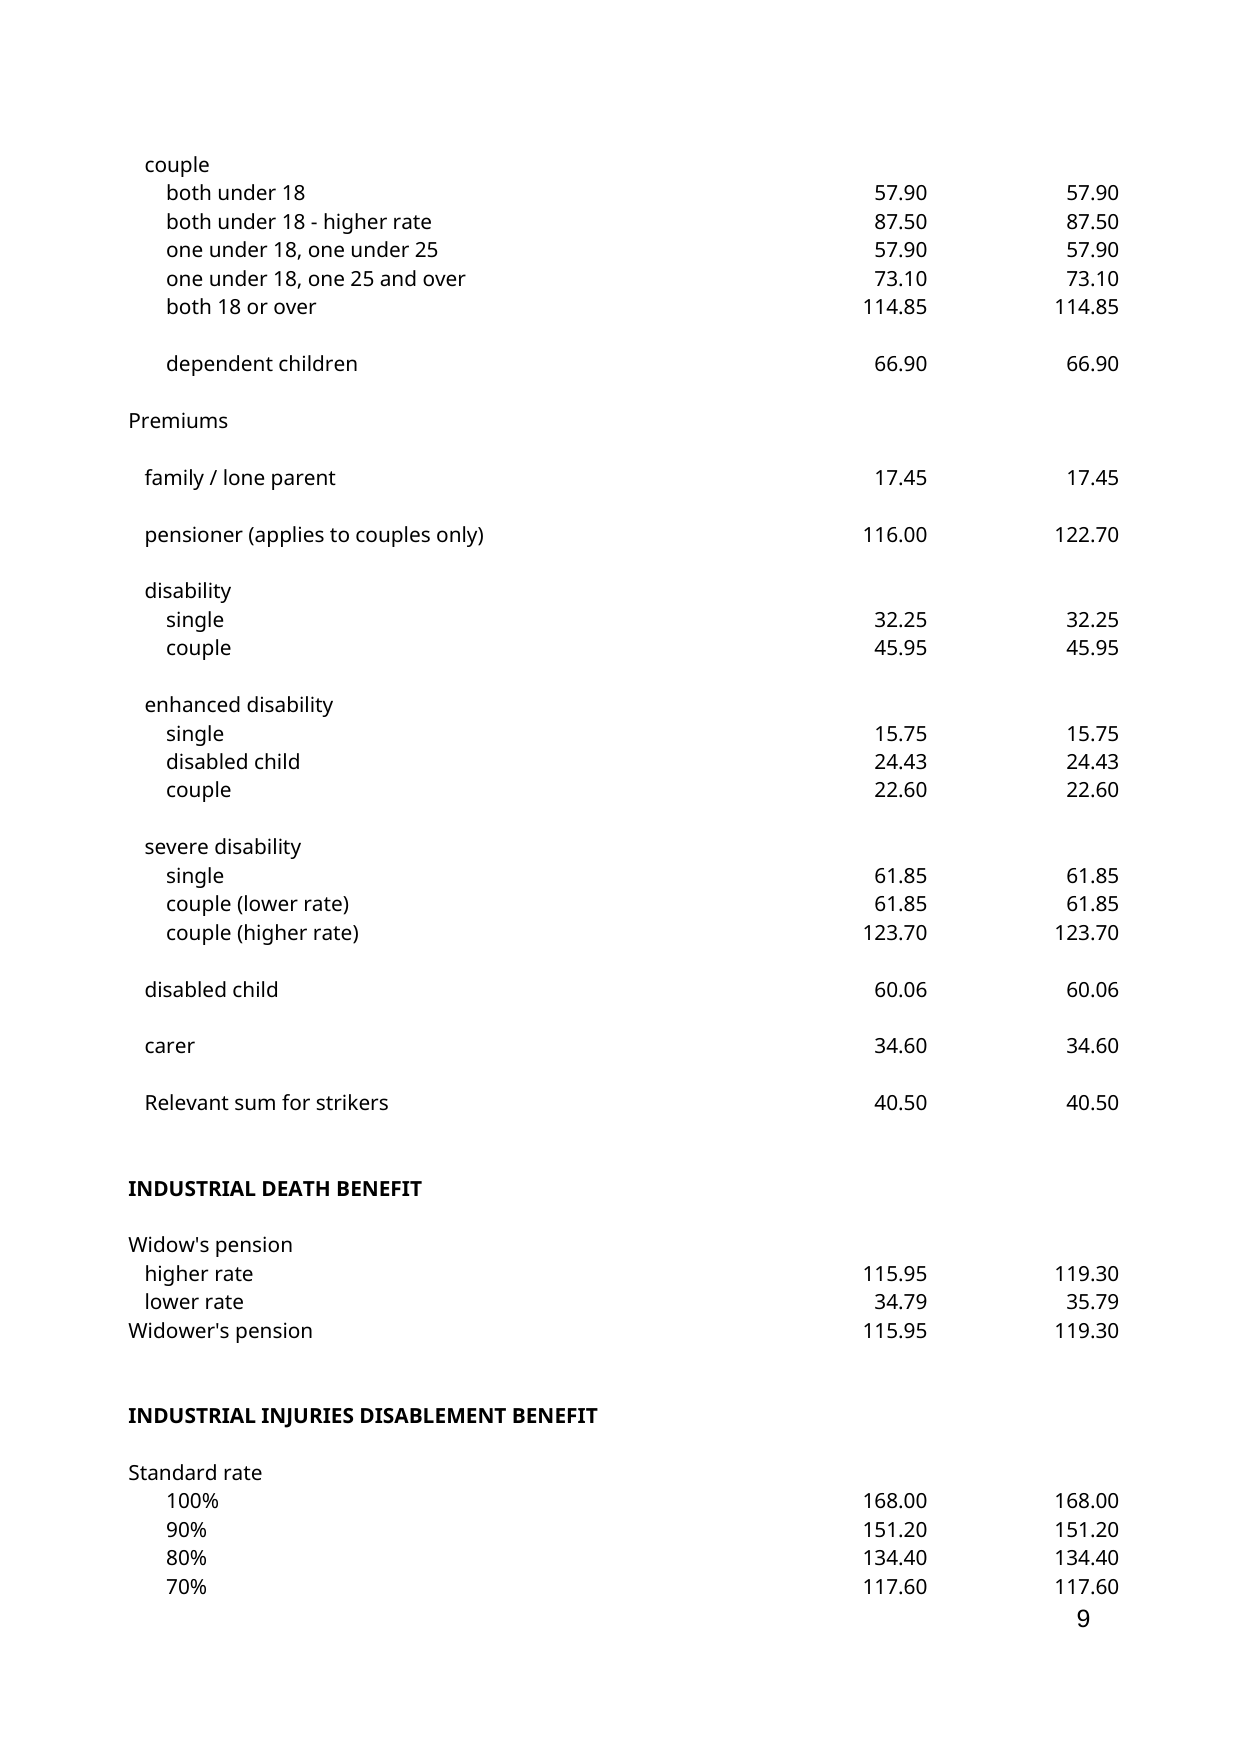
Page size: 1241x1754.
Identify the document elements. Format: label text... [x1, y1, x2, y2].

table_cell 73.10 [752, 264, 944, 292]
table_cell [117, 1202, 752, 1231]
table_cell [944, 1231, 1136, 1259]
table_cell 168.00 [944, 1487, 1136, 1515]
table_cell INDUSTRIAL INJURIES DISABLEMENT BENEFIT [117, 1401, 752, 1430]
table_cell 100% [117, 1487, 752, 1515]
table_cell 134.40 [752, 1544, 944, 1572]
table_cell 57.90 [752, 179, 944, 207]
table_cell both under 18 [117, 179, 752, 207]
table_cell 22.60 [752, 776, 944, 804]
table_cell [752, 1202, 944, 1231]
table_cell [117, 1373, 752, 1401]
table_cell [752, 833, 944, 861]
table_cell 57.90 [752, 235, 944, 264]
table_cell 70% [117, 1572, 752, 1600]
table_cell [117, 946, 752, 975]
table_cell severe disability [117, 833, 752, 861]
table_cell 87.50 [752, 207, 944, 235]
table_cell single [117, 861, 752, 889]
table_cell [117, 1430, 752, 1458]
table_cell 17.45 [752, 463, 944, 491]
table_cell [944, 1458, 1136, 1487]
table_cell [944, 662, 1136, 690]
table_cell couple (lower rate) [117, 889, 752, 918]
table_cell 151.20 [944, 1515, 1136, 1543]
table_cell 40.50 [752, 1089, 944, 1117]
table_cell [944, 946, 1136, 975]
table_cell Relevant sum for strikers [117, 1089, 752, 1117]
table_cell couple [117, 150, 752, 178]
table_cell [944, 1174, 1136, 1202]
table_cell [117, 434, 752, 463]
table_cell 34.79 [752, 1288, 944, 1316]
table_cell [117, 548, 752, 577]
table_cell 123.70 [944, 918, 1136, 946]
table_cell [752, 378, 944, 406]
table_cell 34.60 [752, 1032, 944, 1060]
table_cell 119.30 [944, 1316, 1136, 1344]
table_cell 117.60 [752, 1572, 944, 1600]
table_cell [944, 1430, 1136, 1458]
table_cell [944, 804, 1136, 832]
table_cell 66.90 [752, 349, 944, 377]
table_cell [752, 548, 944, 577]
table_cell single [117, 605, 752, 633]
table_cell [752, 1458, 944, 1487]
table_cell carer [117, 1032, 752, 1060]
table_cell [752, 434, 944, 463]
table_cell 119.30 [944, 1259, 1136, 1287]
table_cell both under 18 - higher rate [117, 207, 752, 235]
table_cell family / lone parent [117, 463, 752, 491]
table_cell both 18 or over [117, 292, 752, 321]
table_cell [117, 1344, 752, 1373]
table_cell [117, 1117, 752, 1145]
table_cell 115.95 [752, 1316, 944, 1344]
table_cell [944, 548, 1136, 577]
table_cell 134.40 [944, 1544, 1136, 1572]
table_cell [117, 662, 752, 690]
table_cell Widower's pension [117, 1316, 752, 1344]
table_cell [944, 1003, 1136, 1032]
table_cell 87.50 [944, 207, 1136, 235]
table_cell [752, 804, 944, 832]
table_cell [944, 321, 1136, 349]
table_cell Widow's pension [117, 1231, 752, 1259]
table_cell [944, 378, 1136, 406]
table_cell 168.00 [752, 1487, 944, 1515]
table_cell [752, 150, 944, 178]
table_cell 114.85 [944, 292, 1136, 321]
table_cell disability [117, 577, 752, 605]
table_cell 45.95 [944, 634, 1136, 662]
table_cell [752, 577, 944, 605]
table_cell 151.20 [752, 1515, 944, 1543]
table_cell 17.45 [944, 463, 1136, 491]
table_cell [117, 1003, 752, 1032]
table_cell [117, 804, 752, 832]
table_cell 24.43 [752, 747, 944, 776]
table_cell couple [117, 634, 752, 662]
table_cell 57.90 [944, 235, 1136, 264]
table_cell 24.43 [944, 747, 1136, 776]
table_cell INDUSTRIAL DEATH BENEFIT [117, 1174, 752, 1202]
table_cell 61.85 [944, 861, 1136, 889]
table_cell 45.95 [752, 634, 944, 662]
table_cell single [117, 719, 752, 747]
table_cell [117, 321, 752, 349]
table_cell [752, 491, 944, 520]
table_cell [944, 406, 1136, 434]
table_cell [752, 662, 944, 690]
table_cell 116.00 [752, 520, 944, 548]
table_cell [117, 378, 752, 406]
table_cell [944, 491, 1136, 520]
table_cell pensioner (applies to couples only) [117, 520, 752, 548]
table_cell 73.10 [944, 264, 1136, 292]
table_cell [752, 1117, 944, 1145]
table_cell [944, 434, 1136, 463]
table_cell one under 18, one under 25 [117, 235, 752, 264]
table_cell [752, 406, 944, 434]
table_cell [944, 1060, 1136, 1088]
table_cell Standard rate [117, 1458, 752, 1487]
table_cell [117, 491, 752, 520]
table_cell 122.70 [944, 520, 1136, 548]
table_cell [944, 1117, 1136, 1145]
table_cell higher rate [117, 1259, 752, 1287]
table_cell [944, 577, 1136, 605]
table_cell 32.25 [752, 605, 944, 633]
table_cell [752, 1060, 944, 1088]
table_cell [944, 1145, 1136, 1174]
table_cell [117, 1060, 752, 1088]
table_cell [944, 833, 1136, 861]
table_cell [944, 1202, 1136, 1231]
table_cell 15.75 [944, 719, 1136, 747]
table_cell 90% [117, 1515, 752, 1543]
table_cell [752, 1231, 944, 1259]
table_cell 114.85 [752, 292, 944, 321]
table_cell [752, 1430, 944, 1458]
table_cell [752, 1373, 944, 1401]
table_cell 34.60 [944, 1032, 1136, 1060]
table_cell [944, 1344, 1136, 1373]
table_cell [752, 690, 944, 719]
table_cell enhanced disability [117, 690, 752, 719]
table_cell 61.85 [752, 861, 944, 889]
table_cell 57.90 [944, 179, 1136, 207]
table_cell [752, 1174, 944, 1202]
table_cell couple [117, 776, 752, 804]
table_cell disabled child [117, 747, 752, 776]
table_cell [752, 1401, 944, 1430]
table_cell 32.25 [944, 605, 1136, 633]
table_cell 66.90 [944, 349, 1136, 377]
table_cell 60.06 [944, 975, 1136, 1003]
table_cell 117.60 [944, 1572, 1136, 1600]
table_cell [752, 1145, 944, 1174]
table_cell 115.95 [752, 1259, 944, 1287]
table_cell 22.60 [944, 776, 1136, 804]
table_cell [944, 150, 1136, 178]
table_cell 61.85 [944, 889, 1136, 918]
table_cell 60.06 [752, 975, 944, 1003]
table_cell lower rate [117, 1288, 752, 1316]
table_cell dependent children [117, 349, 752, 377]
table_cell [944, 1401, 1136, 1430]
table_cell one under 18, one 25 and over [117, 264, 752, 292]
table_cell 40.50 [944, 1089, 1136, 1117]
table_cell 61.85 [752, 889, 944, 918]
table_cell 15.75 [752, 719, 944, 747]
table_cell [117, 1145, 752, 1174]
table_cell [944, 690, 1136, 719]
table_cell [752, 1003, 944, 1032]
table_cell [752, 946, 944, 975]
table_cell 80% [117, 1544, 752, 1572]
table_cell disabled child [117, 975, 752, 1003]
table_cell 123.70 [752, 918, 944, 946]
table_cell couple (higher rate) [117, 918, 752, 946]
table_cell 35.79 [944, 1288, 1136, 1316]
table_cell [752, 321, 944, 349]
table_cell Premiums [117, 406, 752, 434]
table_cell [944, 1373, 1136, 1401]
table_cell [752, 1344, 944, 1373]
